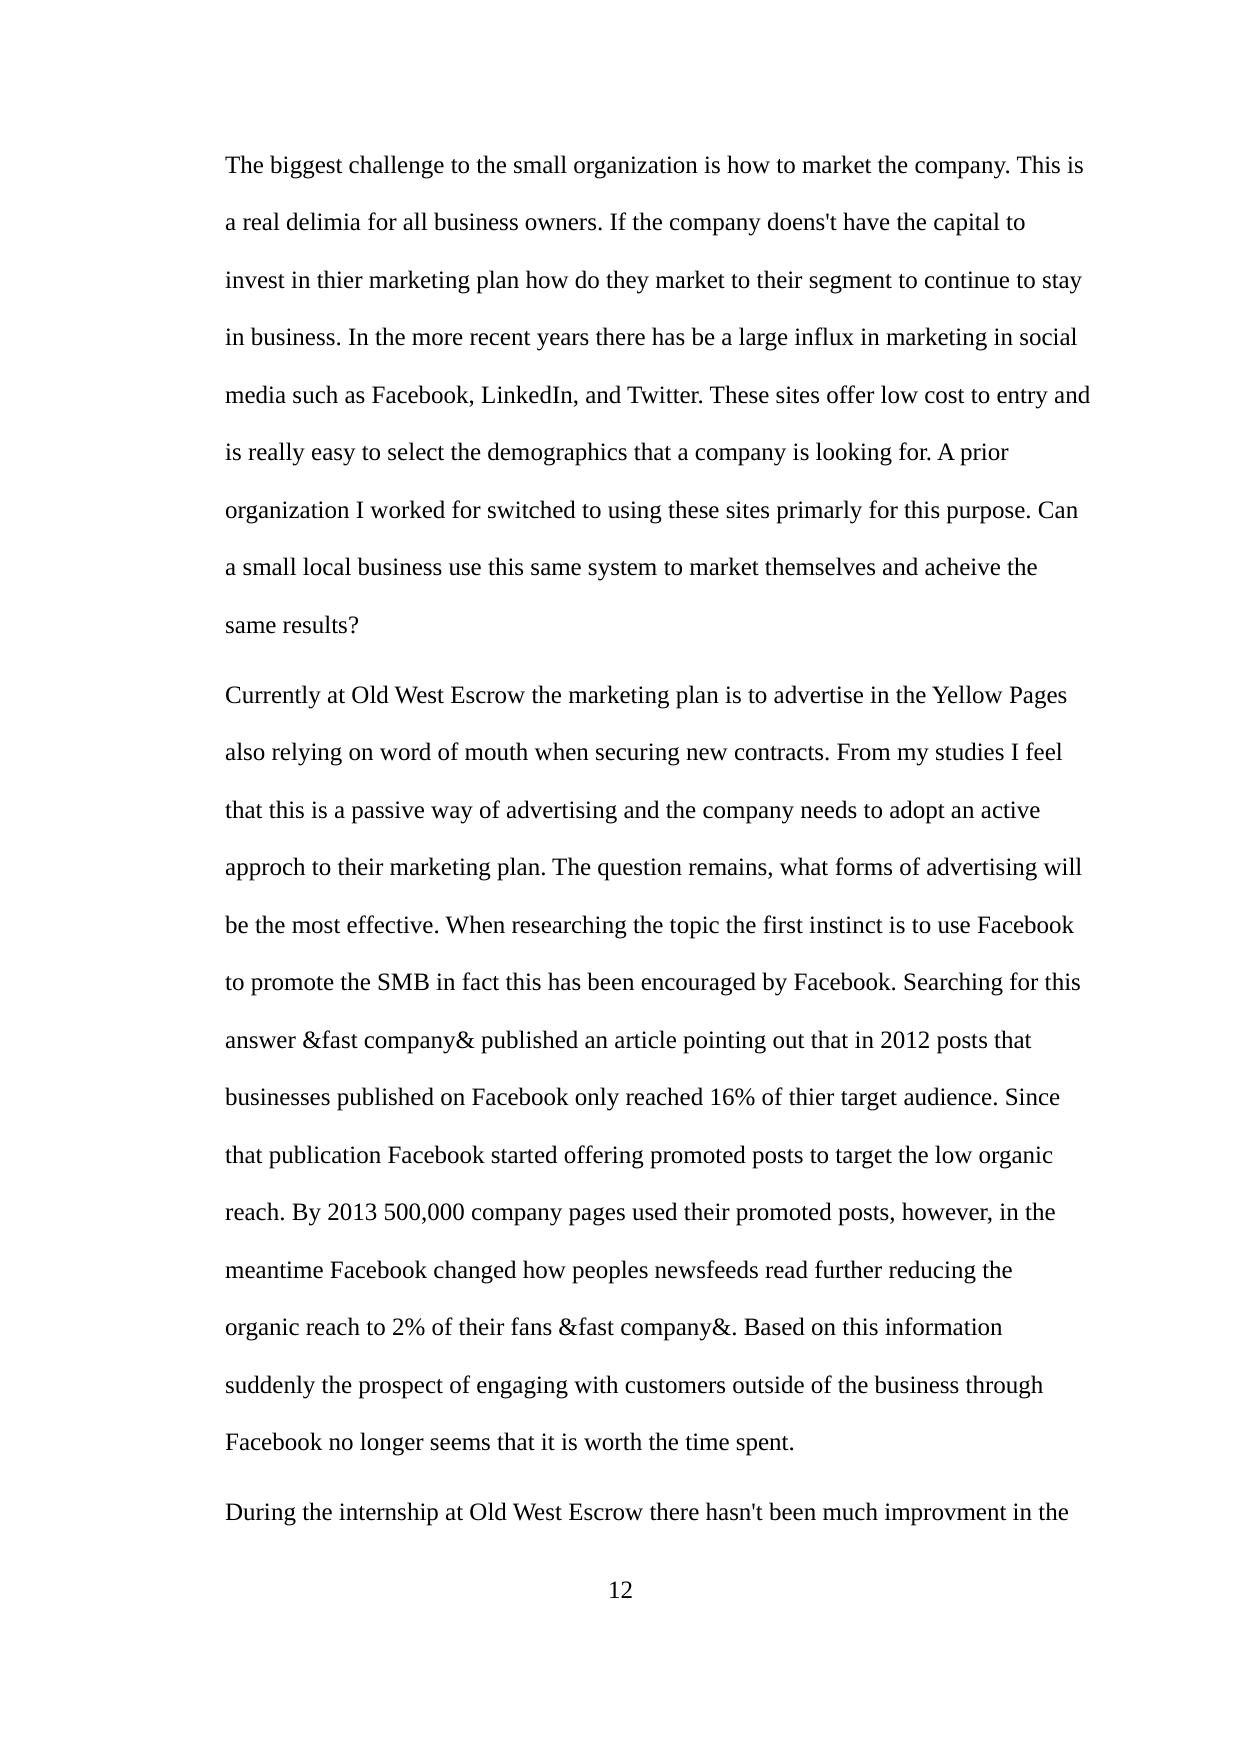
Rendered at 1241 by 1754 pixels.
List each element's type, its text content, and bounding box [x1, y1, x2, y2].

list During the internship at Old West Escrow there hasn't been much improvment in the [187, 1497, 1091, 1526]
list Currently at Old West Escrow the marketing plan is to advertise in the Yellow Pages also relying on word of mouth when securing new contracts. From my studies I feel that this is a passive way of advertising and the company needs to adopt an active approch to their marketing plan. The question remains, what forms of advertising will be the most effective. When researching the topic the first instinct is to use Facebook to promote the SMB in fact this has been encouraged by Facebook. Searching for this answer &fast company& published an article pointing out that in 2012 posts that businesses published on Facebook only reached 16% of thier target audience. Since that publication Facebook started offering promoted posts to target the low organic reach. By 2013 500,000 company pages used their promoted posts, however, in the meantime Facebook changed how peoples newsfeeds read further reducing the organic reach to 2% of their fans &fast company&. Based on this information suddenly the prospect of engaging with customers outside of the business through Facebook no longer seems that it is worth the time spent. [187, 680, 1091, 1456]
list The biggest challenge to the small organization is how to market the company. This is a real delimia for all business owners. If the company doens't have the capital to invest in thier marketing plan how do they market to their segment to continue to stay in business. In the more recent years there has be a large influx in marketing in social media such as Facebook, LinkedIn, and Twitter. These sites offer low cost to entry and is really easy to select the demographics that a company is looking for. A prior organization I worked for switched to using these sites primarly for this purpose. Can a small local business use this same system to market themselves and acheive the same results? [187, 150, 1091, 639]
